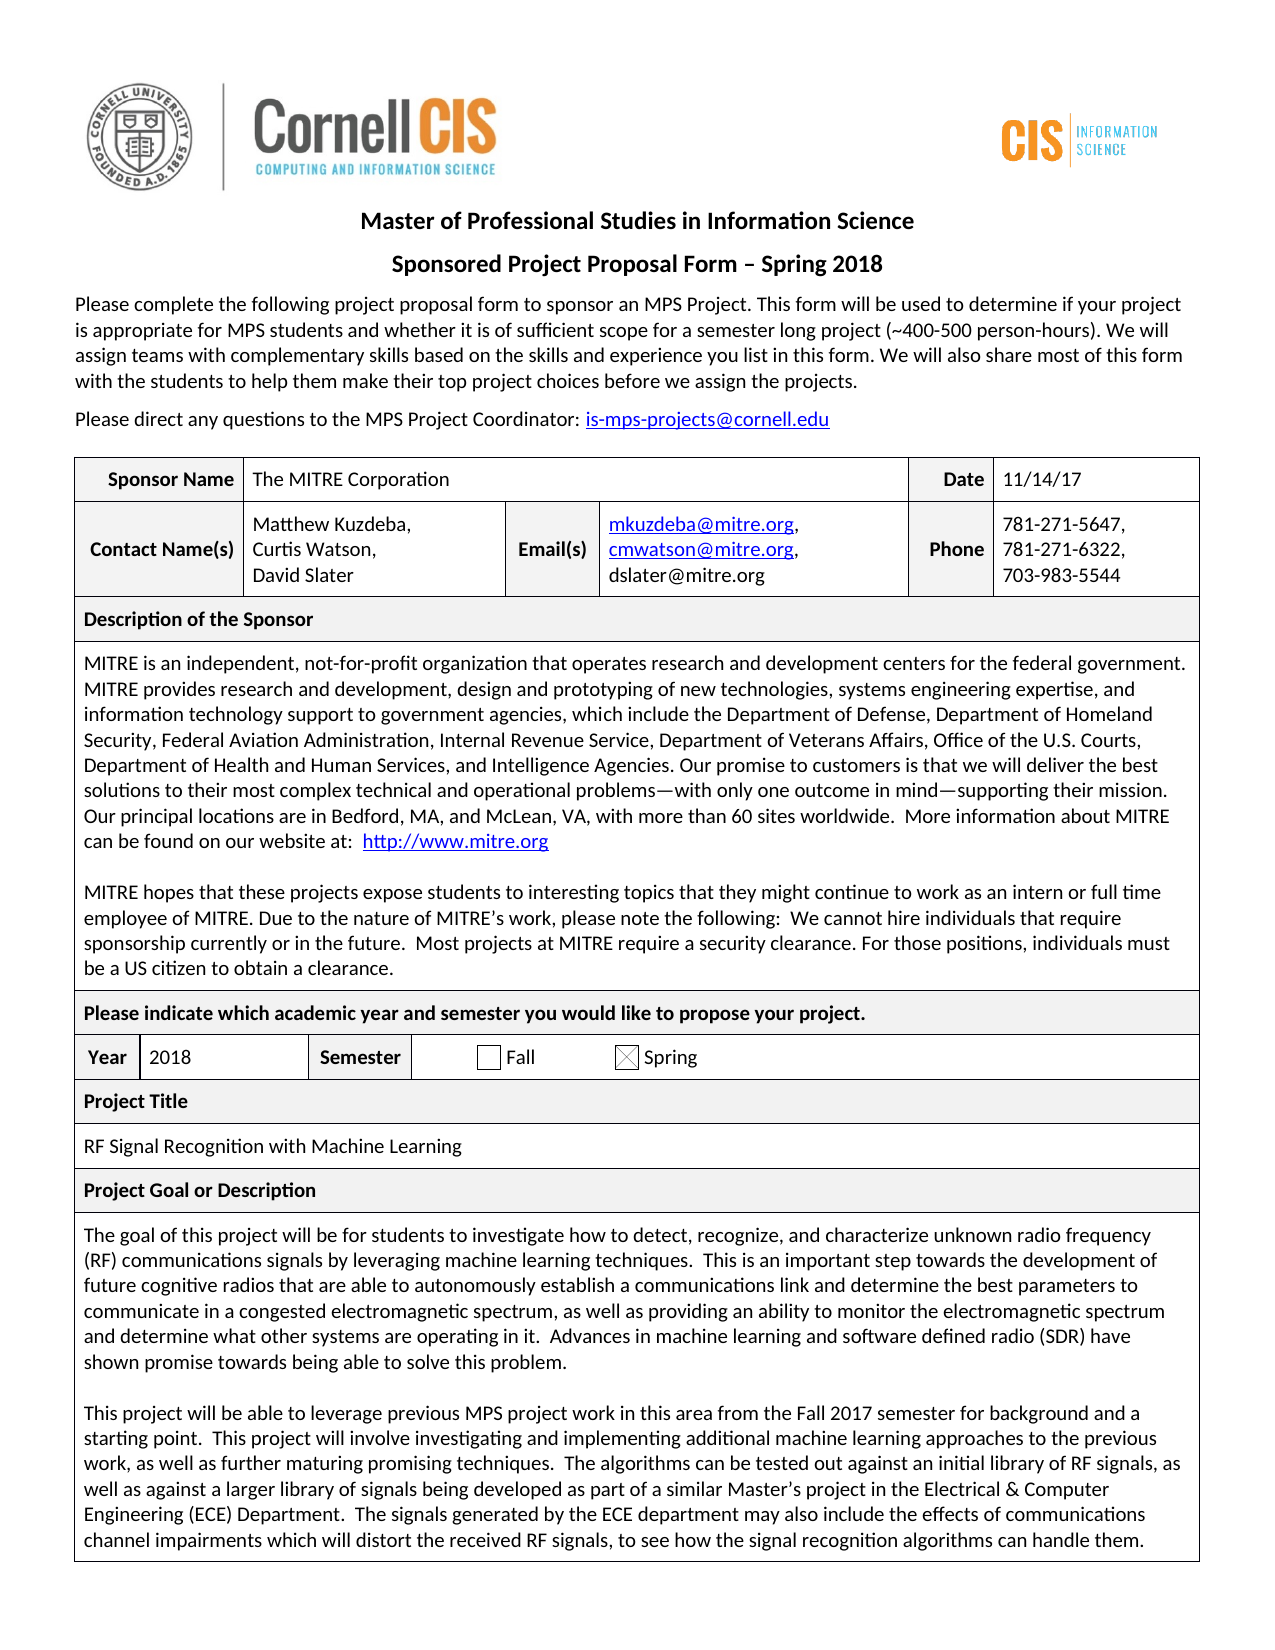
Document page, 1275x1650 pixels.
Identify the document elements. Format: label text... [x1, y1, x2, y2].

table_cell Email(s) [506, 502, 599, 596]
table_cell Please indicate which academic year and semester you would like to propose your project. [75, 991, 1199, 1034]
text Please complete the following project proposal form to sponsor an MPS Project. This form will be used to determine if your project is appropriate for MPS students and whether it is of sufficient scope for a semester long project (~400-500 person-hours). We will assign teams with complementary skills based on the skills and experience you list in this form. We will also share most of this form with the students to help them make their top project choices before we assign the projects. [75, 292, 1200, 393]
table_cell Phone [909, 502, 993, 596]
table_cell MITRE is an independent, not-for-profit organization that operates research and development centers for the federal government. MITRE provides research and development, design and prototyping of new technologies, systems engineering expertise, and information technology support to government agencies, which include the Department of Defense, Department of Homeland Security, Federal Aviation Administration, Internal Revenue Service, Department of Veterans Affairs, Office of the U.S. Courts, Department of Health and Human Services, and Intelligence Agencies. Our promise to customers is that we will deliver the best solutions to their most complex technical and operational problems—with only one outcome in mind—supporting their mission. Our principal locations are in Bedford, MA, and McLean, VA, with more than 60 sites worldwide. More information about MITRE can be found on our website at: http://www.mitre.org MITRE hopes that these projects expose students to interesting topics that they might continue to work as an intern or full time employee of MITRE. Due to the nature of MITRE’s work, please note the following: We cannot hire individuals that require sponsorship currently or in the future. Most projects at MITRE require a security clearance. For those positions, individuals must be a US citizen to obtain a clearance. [75, 642, 1199, 990]
table_cell 2018 [141, 1035, 308, 1079]
table_cell Fall [412, 1035, 599, 1079]
table_header The MITRE Corporation [244, 458, 908, 501]
picture [957, 75, 1200, 206]
table_cell mkuzdeba@mitre.org, cmwatson@mitre.org, dslater@mitre.org [600, 502, 908, 596]
table_header 11/14/17 [994, 458, 1199, 501]
table_cell [712, 1035, 1199, 1079]
table_cell Contact Name(s) [75, 502, 243, 596]
table_cell Matthew Kuzdeba, Curtis Watson, David Slater [244, 502, 505, 596]
picture [75, 75, 507, 199]
table_cell Semester [309, 1035, 411, 1079]
table_header Date [909, 458, 993, 501]
table_cell The goal of this project will be for students to investigate how to detect, recognize, and characterize unknown radio frequency (RF) communications signals by leveraging machine learning techniques. This is an important step towards the development of future cognitive radios that are able to autonomously establish a communications link and determine the best parameters to communicate in a congested electromagnetic spectrum, as well as providing an ability to monitor the electromagnetic spectrum and determine what other systems are operating in it. Advances in machine learning and software defined radio (SDR) have shown promise towards being able to solve this problem. This project will be able to leverage previous MPS project work in this area from the Fall 2017 semester for background and a starting point. This project will involve investigating and implementing additional machine learning approaches to the previous work, as well as further maturing promising techniques. The algorithms can be tested out against an initial library of RF signals, as well as against a larger library of signals being developed as part of a similar Master’s project in the Electrical & Computer Engineering (ECE) Department. The signals generated by the ECE department may also include the effects of communications channel impairments which will distort the received RF signals, to see how the signal recognition algorithms can handle them. [75, 1213, 1199, 1561]
subtitle Master of Professional Studies in Information Science [75, 75, 1200, 236]
text Please direct any questions to the MPS Project Coordinator: is-mps-projects@cornell.edu [75, 406, 1200, 431]
table_cell Project Title [75, 1080, 1199, 1123]
table_cell Year [75, 1035, 139, 1079]
table_cell 781-271-5647, 781-271-6322, 703-983-5544 [994, 502, 1199, 596]
table_cell Description of the Sponsor [75, 597, 1199, 641]
subtitle Sponsored Project Proposal Form – Spring 2018 [75, 248, 1200, 279]
table_cell Spring [600, 1035, 712, 1079]
table_cell RF Signal Recognition with Machine Learning [75, 1124, 1199, 1167]
table_cell Project Goal or Description [75, 1169, 1199, 1212]
table_header Sponsor Name [75, 458, 243, 501]
